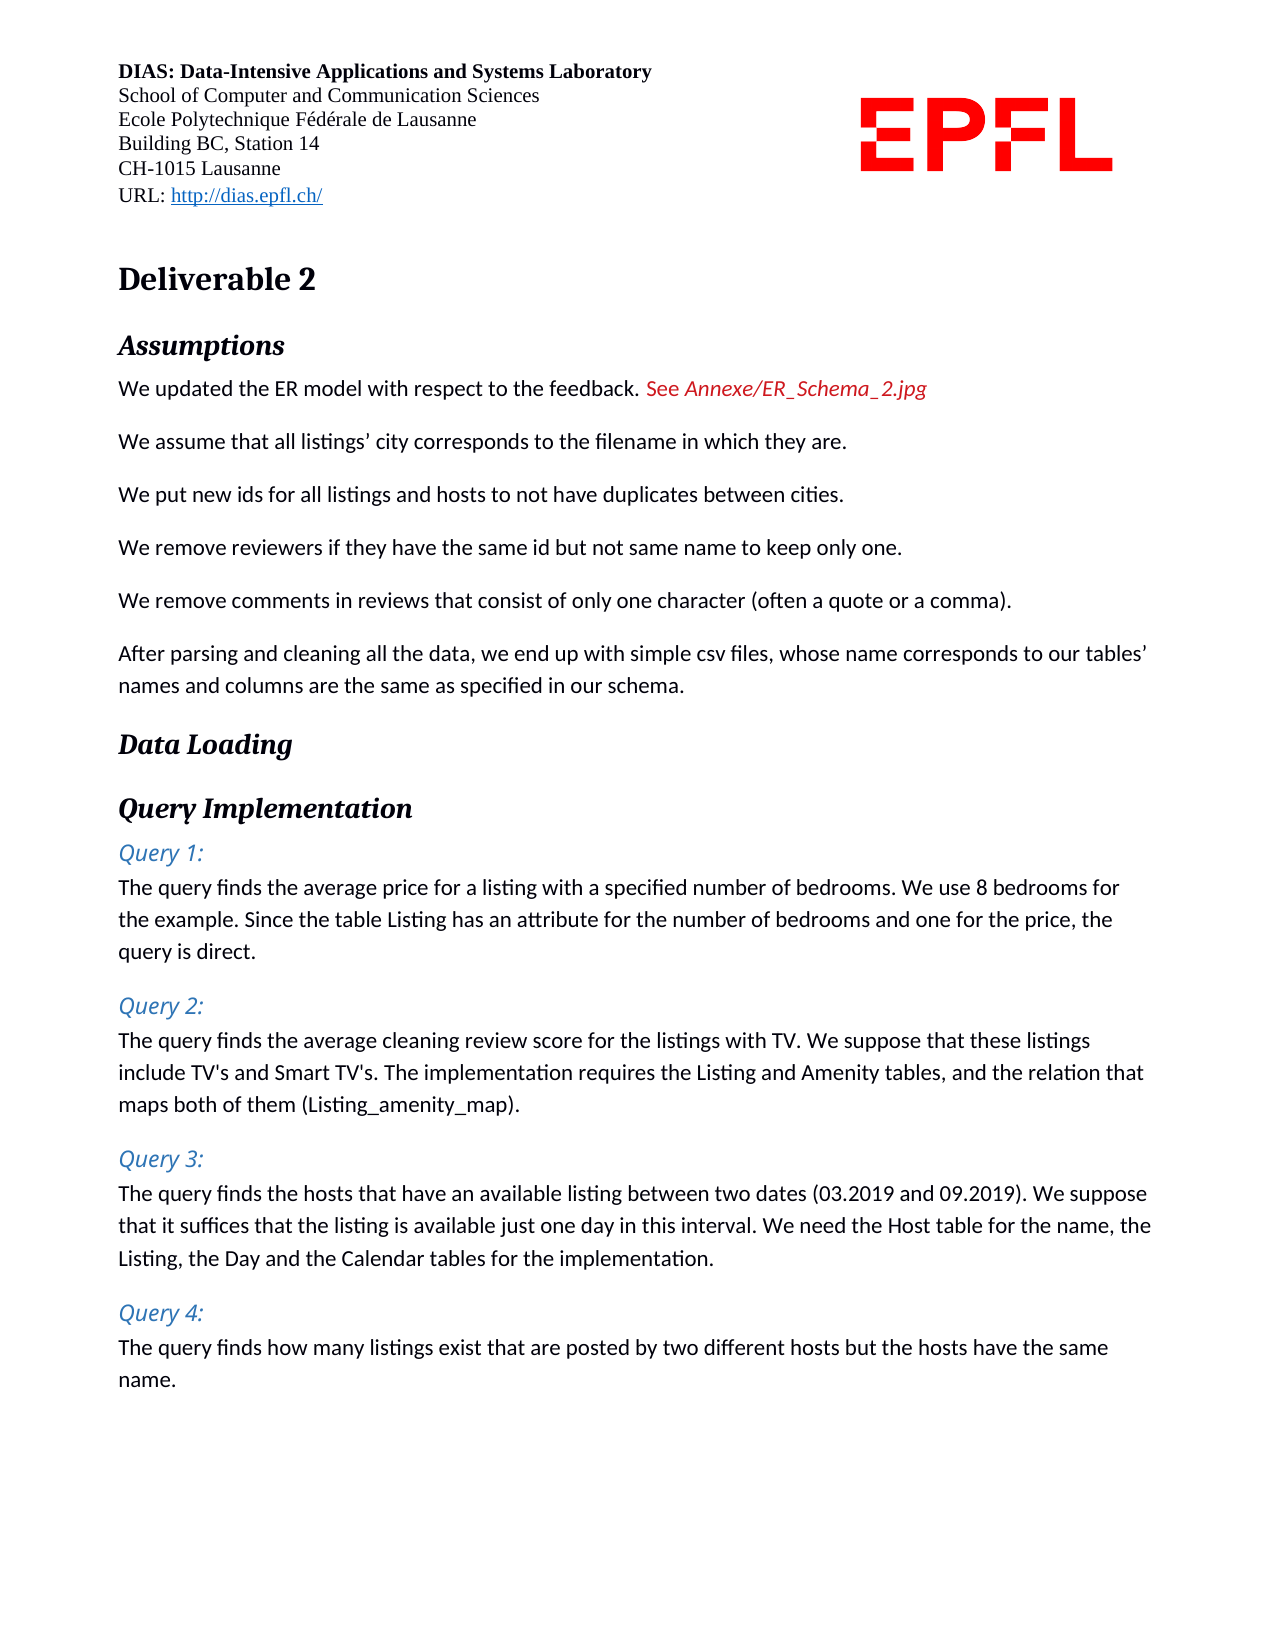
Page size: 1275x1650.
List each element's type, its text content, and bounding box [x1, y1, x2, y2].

text After parsing and cleaning all the data, we end up with simple csv files, whose name corresponds to our tables’ names and columns are the same as specified in our schema. [118, 639, 1157, 699]
text We updated the ER model with respect to the feedback. See Annexe/ER_Schema_2.jpg [118, 374, 1157, 402]
text The query finds the average cleaning review score for the listings with TV. We suppose that these listings include TV's and Smart TV's. The implementation requires the Listing and Amenity tables, and the relation that maps both of them (Listing_amenity_map). [118, 1026, 1157, 1118]
subtitle Query 1: [118, 837, 1157, 868]
subtitle Query 2: [118, 990, 1157, 1021]
subtitle Query Implementation [118, 792, 1157, 826]
text We remove reviewers if they have the same id but not same name to keep only one. [118, 533, 1157, 561]
text The query finds the average price for a listing with a specified number of bedrooms. We use 8 bedrooms for the example. Since the table Listing has an attribute for the number of bedrooms and one for the price, the query is direct. [118, 873, 1157, 965]
subtitle Deliverable 2 [118, 260, 1157, 298]
subtitle Query 4: [118, 1297, 1157, 1328]
subtitle Data Loading [118, 728, 1157, 762]
picture [829, 67, 1143, 203]
text The query finds how many listings exist that are posted by two different hosts but the hosts have the same name. [118, 1333, 1157, 1393]
text The query finds the hosts that have an available listing between two dates (03.2019 and 09.2019). We suppose that it suffices that the listing is available just one day in this interval. We need the Host table for the name, the Listing, the Day and the Calendar tables for the implementation. [118, 1179, 1157, 1272]
subtitle Query 3: [118, 1143, 1157, 1175]
text We remove comments in reviews that consist of only one character (often a quote or a comma). [118, 586, 1157, 614]
text We assume that all listings’ city corresponds to the filename in which they are. [118, 427, 1157, 455]
text We put new ids for all listings and hosts to not have duplicates between cities. [118, 480, 1157, 508]
subtitle Assumptions [118, 329, 1157, 363]
